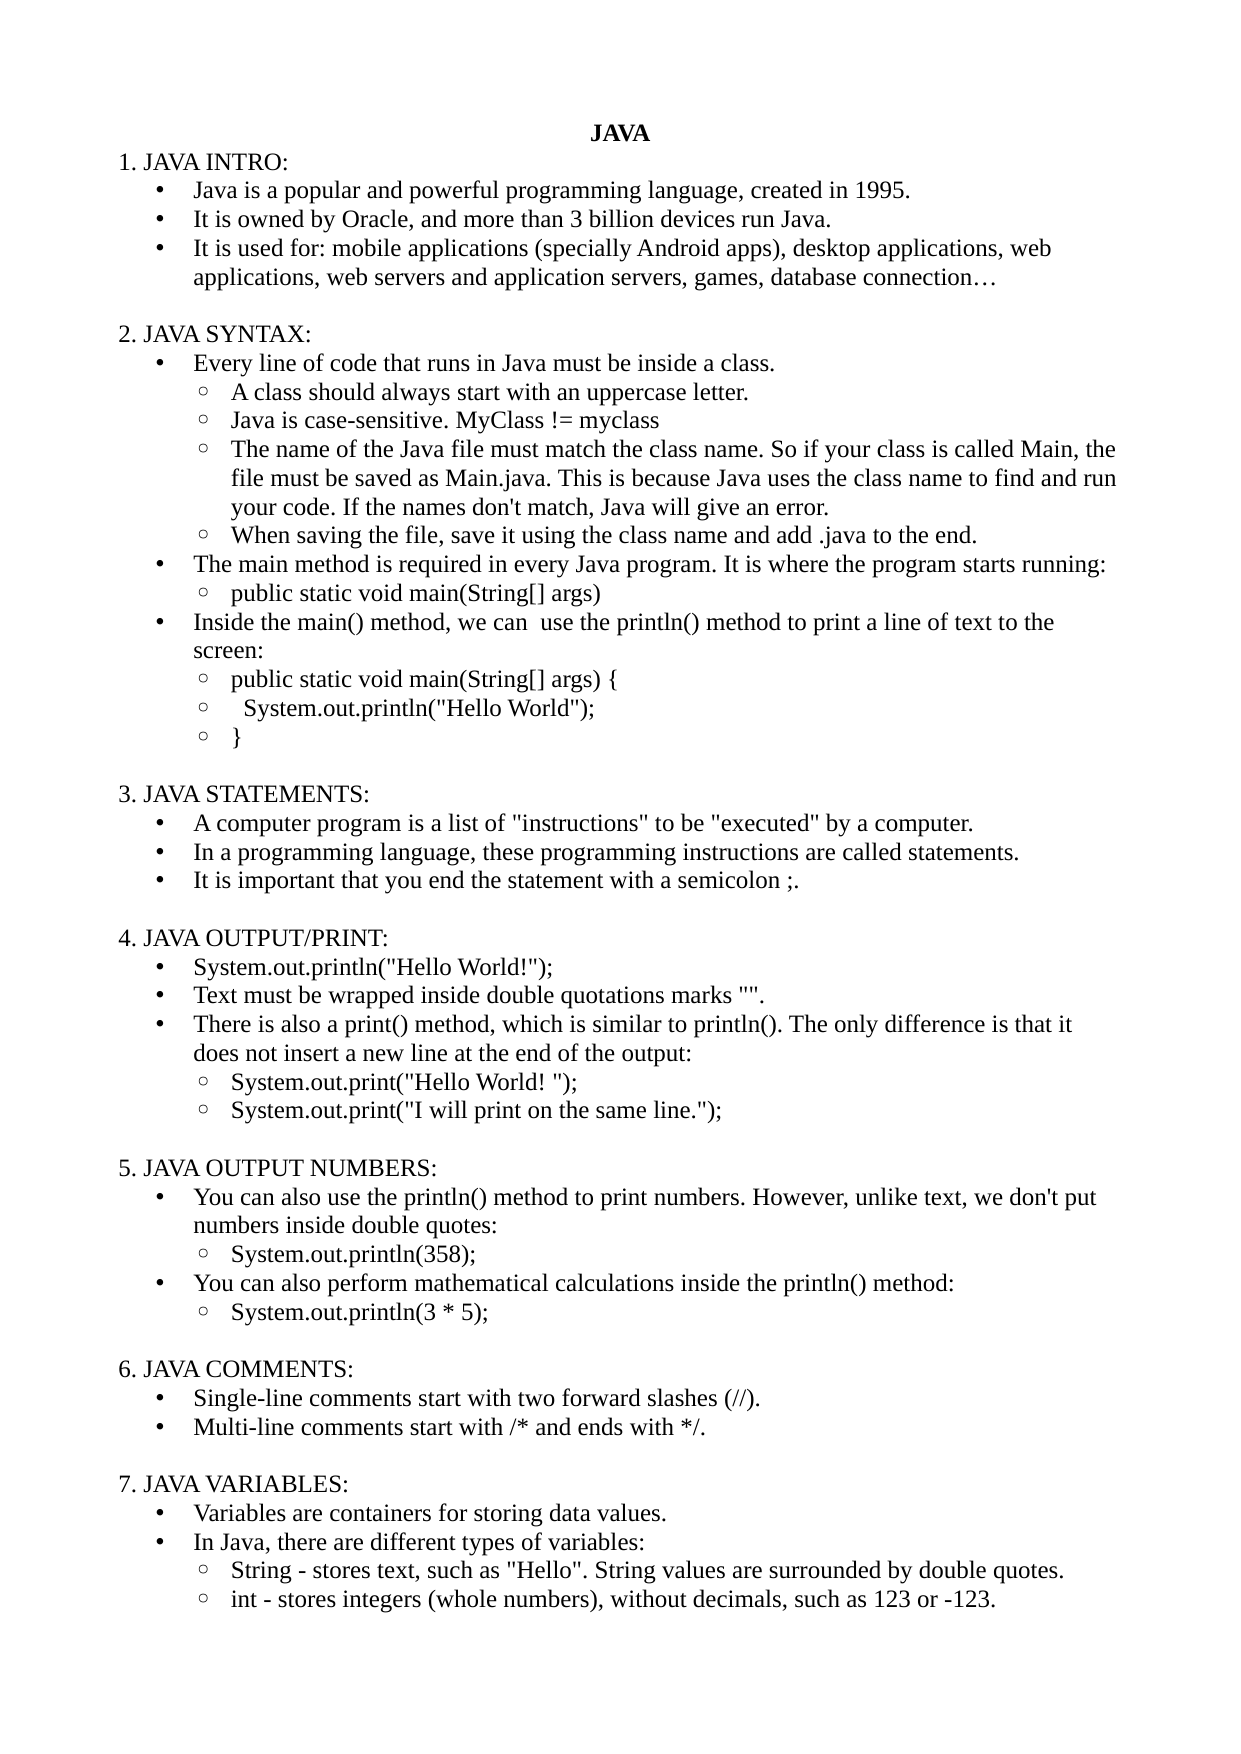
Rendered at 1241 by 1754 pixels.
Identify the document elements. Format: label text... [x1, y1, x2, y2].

list int - stores integers (whole numbers), without decimals, such as 123 or -123. [193, 1584, 1122, 1613]
list String - stores text, such as "Hello". String values are surrounded by double quotes. [193, 1556, 1122, 1584]
text 3. JAVA STATEMENTS: [118, 779, 1122, 808]
text 4. JAVA OUTPUT/PRINT: [118, 923, 1122, 952]
list public static void main(String[] args) [193, 578, 1122, 607]
list When saving the file, save it using the class name and add .java to the end. [193, 521, 1122, 549]
list System.out.println(358); [193, 1239, 1122, 1268]
text 1. JAVA INTRO: [118, 147, 1122, 176]
list In Java, there are different types of variables: [156, 1527, 1122, 1556]
list Text must be wrapped inside double quotations marks "". [156, 981, 1122, 1009]
list Java is case-sensitive. MyClass != myclass [193, 406, 1122, 434]
list Single-line comments start with two forward slashes (//). [156, 1383, 1122, 1412]
text 6. JAVA COMMENTS: [118, 1354, 1122, 1383]
list You can also perform mathematical calculations inside the println() method: [156, 1268, 1122, 1297]
list Every line of code that runs in Java must be inside a class. [156, 348, 1122, 377]
list You can also use the println() method to print numbers. However, unlike text, we don't put numbers inside double quotes: [156, 1182, 1122, 1239]
list System.out.println("Hello World"); [193, 693, 1122, 722]
list Multi-line comments start with /* and ends with */. [156, 1412, 1122, 1441]
list It is important that you end the statement with a semicolon ;. [156, 866, 1122, 894]
list public static void main(String[] args) { [193, 664, 1122, 693]
list System.out.println(3 * 5); [193, 1297, 1122, 1326]
list In a programming language, these programming instructions are called statements. [156, 837, 1122, 866]
list System.out.print("Hello World! "); [193, 1067, 1122, 1096]
text JAVA [118, 118, 1122, 147]
list It is owned by Oracle, and more than 3 billion devices run Java. [156, 204, 1122, 233]
list Variables are containers for storing data values. [156, 1498, 1122, 1527]
list There is also a print() method, which is similar to println(). The only difference is that it does not insert a new line at the end of the output: [156, 1009, 1122, 1067]
list } [193, 722, 1122, 751]
list System.out.println("Hello World!"); [156, 952, 1122, 981]
list Inside the main() method, we can use the println() method to print a line of text to the screen: [156, 607, 1122, 664]
list System.out.print("I will print on the same line."); [193, 1096, 1122, 1124]
text 5. JAVA OUTPUT NUMBERS: [118, 1153, 1122, 1182]
list It is used for: mobile applications (specially Android apps), desktop applications, web applications, web servers and application servers, games, database connection… [156, 233, 1122, 291]
list The name of the Java file must match the class name. So if your class is called Main, the file must be saved as Main.java. This is because Java uses the class name to find and run your code. If the names don't match, Java will give an error. [193, 434, 1122, 521]
list The main method is required in every Java program. It is where the program starts running: [156, 549, 1122, 578]
text 2. JAVA SYNTAX: [118, 319, 1122, 348]
list A computer program is a list of "instructions" to be "executed" by a computer. [156, 808, 1122, 837]
list Java is a popular and powerful programming language, created in 1995. [156, 176, 1122, 204]
text 7. JAVA VARIABLES: [118, 1469, 1122, 1498]
list A class should always start with an uppercase letter. [193, 377, 1122, 406]
